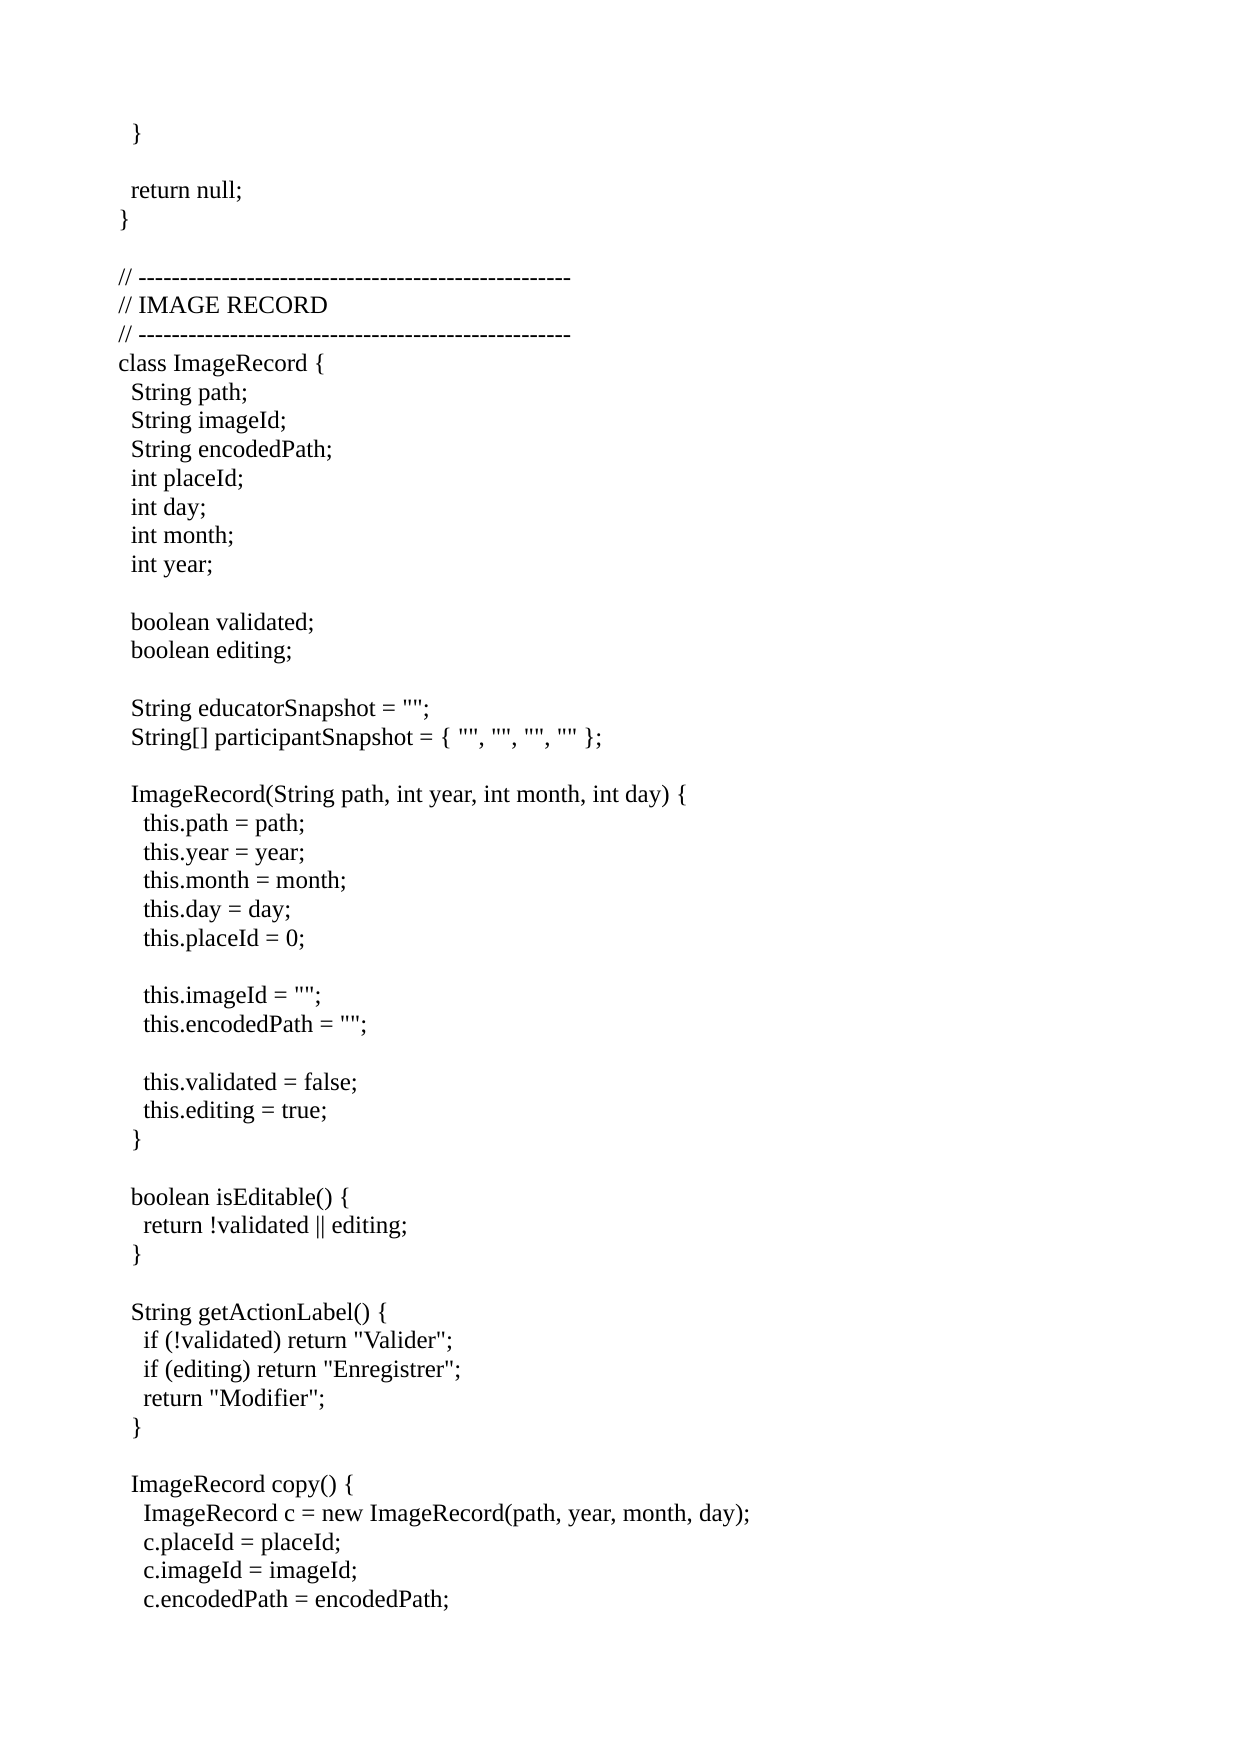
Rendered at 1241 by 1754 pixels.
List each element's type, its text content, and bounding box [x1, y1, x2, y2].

text boolean isEditable() { [118, 1182, 1122, 1211]
text this.month = month; [118, 866, 1122, 894]
text return !validated || editing; [118, 1211, 1122, 1239]
text ImageRecord(String path, int year, int month, int day) { [118, 779, 1122, 808]
text String encodedPath; [118, 434, 1122, 463]
text this.editing = true; [118, 1096, 1122, 1124]
text } [118, 1124, 1122, 1153]
text String path; [118, 377, 1122, 406]
text this.year = year; [118, 837, 1122, 866]
text String educatorSnapshot = ""; [118, 693, 1122, 722]
text int year; [118, 549, 1122, 578]
text String[] participantSnapshot = { "", "", "", "" }; [118, 722, 1122, 751]
text this.imageId = ""; [118, 981, 1122, 1009]
text return null; [118, 176, 1122, 204]
text } [118, 204, 1122, 233]
text boolean editing; [118, 636, 1122, 664]
text } [118, 118, 1122, 147]
text c.encodedPath = encodedPath; [118, 1584, 1122, 1613]
text this.placeId = 0; [118, 923, 1122, 952]
text int placeId; [118, 463, 1122, 492]
text if (!validated) return "Valider"; [118, 1326, 1122, 1354]
text String imageId; [118, 406, 1122, 434]
text String getActionLabel() { [118, 1297, 1122, 1326]
text // ---------------------------------------------------- [118, 319, 1122, 348]
text ImageRecord c = new ImageRecord(path, year, month, day); [118, 1498, 1122, 1527]
text if (editing) return "Enregistrer"; [118, 1354, 1122, 1383]
text this.encodedPath = ""; [118, 1009, 1122, 1038]
text c.imageId = imageId; [118, 1556, 1122, 1584]
text int day; [118, 492, 1122, 521]
text ImageRecord copy() { [118, 1469, 1122, 1498]
text this.path = path; [118, 808, 1122, 837]
text class ImageRecord { [118, 348, 1122, 377]
text } [118, 1239, 1122, 1268]
text this.validated = false; [118, 1067, 1122, 1096]
text // IMAGE RECORD [118, 291, 1122, 319]
text } [118, 1412, 1122, 1441]
text // ---------------------------------------------------- [118, 262, 1122, 291]
text c.placeId = placeId; [118, 1527, 1122, 1556]
text this.day = day; [118, 894, 1122, 923]
text return "Modifier"; [118, 1383, 1122, 1412]
text int month; [118, 521, 1122, 549]
text boolean validated; [118, 607, 1122, 636]
